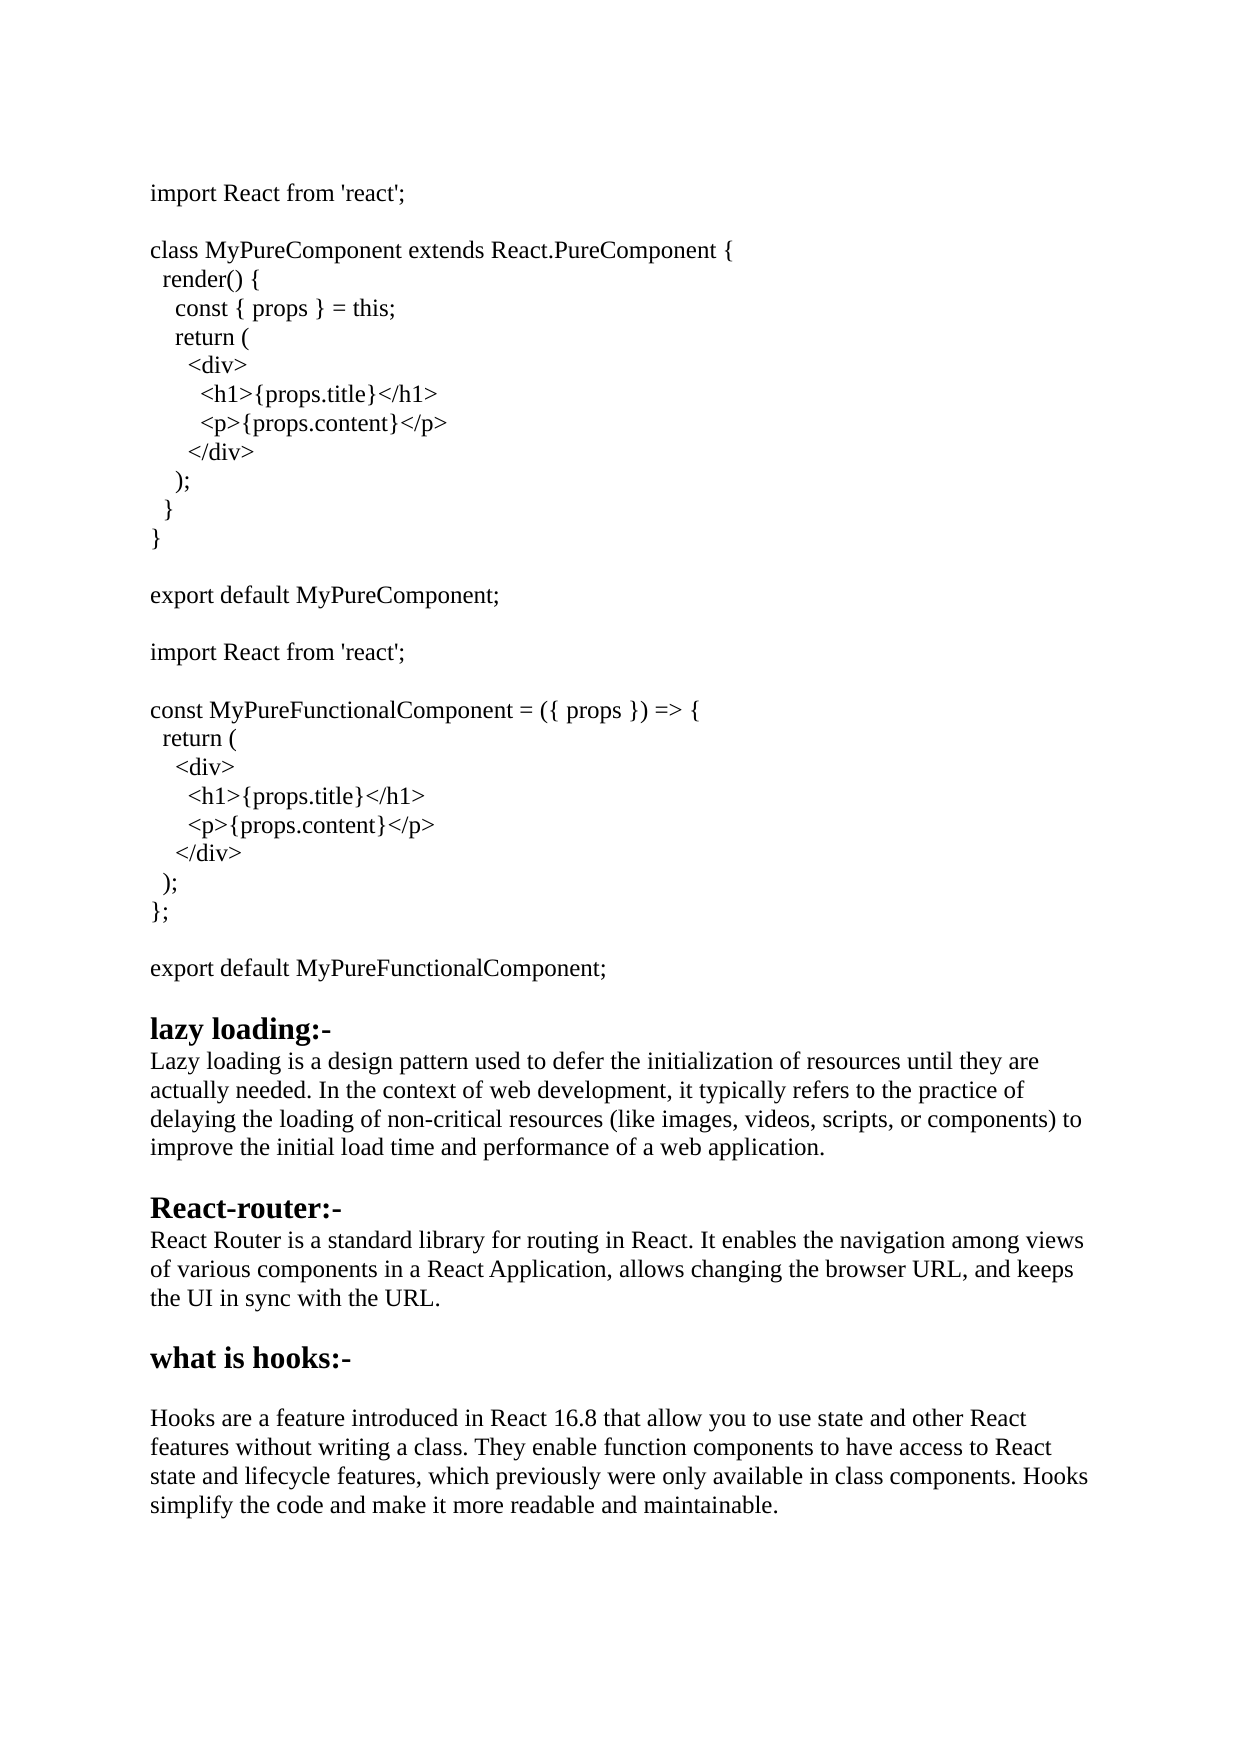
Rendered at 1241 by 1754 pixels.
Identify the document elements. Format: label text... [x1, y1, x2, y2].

text lazy loading:- [150, 1010, 1090, 1046]
text Lazy loading is a design pattern used to defer the initialization of resources until they are actually needed. In the context of web development, it typically refers to the practice of delaying the loading of non-critical resources (like images, videos, scripts, or components) to improve the initial load time and performance of a web application. [150, 1046, 1090, 1161]
text import React from 'react'; class MyPureComponent extends React.PureComponent { render() { const { props } = this; return ( <div> <h1>{props.title}</h1> <p>{props.content}</p> </div> ); } } export default MyPureComponent; [150, 178, 1090, 609]
text import React from 'react'; const MyPureFunctionalComponent = ({ props }) => { return ( <div> <h1>{props.title}</h1> <p>{props.content}</p> </div> ); }; export default MyPureFunctionalComponent; [150, 637, 1090, 982]
text Hooks are a feature introduced in React 16.8 that allow you to use state and other React features without writing a class. They enable function components to have access to React state and lifecycle features, which previously were only available in class components. Hooks simplify the code and make it more readable and maintainable. [150, 1403, 1090, 1518]
text what is hooks:- [150, 1339, 1090, 1375]
text React-router:- [150, 1189, 1090, 1225]
text React Router is a standard library for routing in React. It enables the navigation among views of various components in a React Application, allows changing the browser URL, and keeps the UI in sync with the URL. [150, 1225, 1090, 1311]
